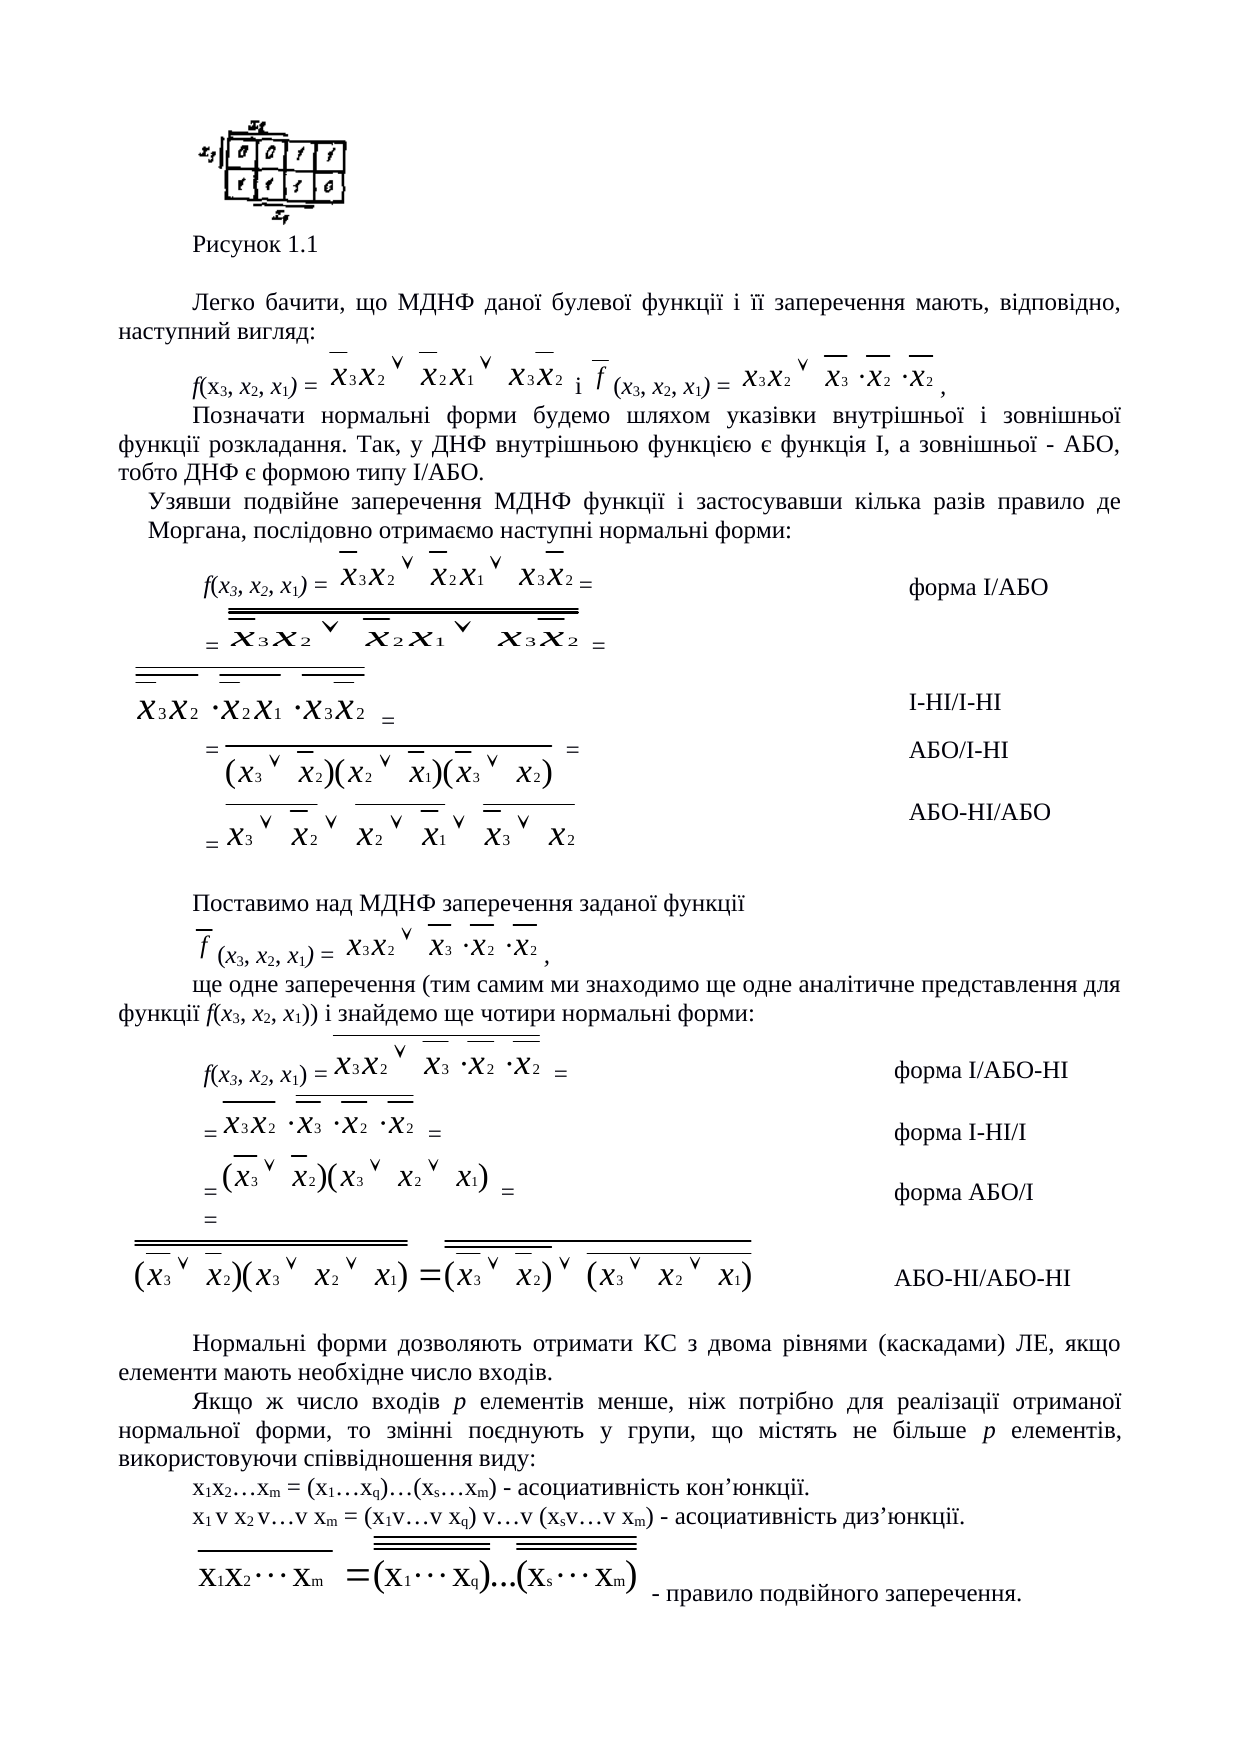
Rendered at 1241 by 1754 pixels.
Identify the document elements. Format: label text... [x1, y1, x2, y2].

text Позначати нормальні форми будемо шляхом указівки внутрішньої і зовнішньої функції розкладання. Так, у ДНФ внутрішньою функцією є функція І, а зовнішньої - АБО, тобто ДНФ є формою типу І/АБО. [118, 400, 1122, 486]
table_cell = [118, 797, 823, 859]
text x1x2…xm = (x1…xq)…(xs…xm) - асоциативність кон’юнкції. [118, 1472, 1122, 1501]
text Якщо ж число входів р елементів менше, ніж потрібно для реалізації отриманої нормальної форми, то змінні поєднують у групи, що містять не більше р елементів, використовуючи співвідношення виду: [118, 1386, 1122, 1472]
table_header f(x3, x2, x1) = = [118, 544, 823, 601]
text Рисунок 1.1 [118, 229, 1122, 258]
table_cell АБО/І-НІ [824, 735, 1112, 797]
text Нормальні форми дозволяють отримати КС з двома рівнями (каскадами) ЛЕ, якщо елементи мають необхідне число входів. [118, 1328, 1122, 1386]
text f(x3, x2, x1) = і (x3, x2, x1) = , [118, 344, 1122, 400]
text x1 v x2 v…v xm = (x1v…v xq) v…v (xsv…v xm) - асоциативність диз’юнкції. [118, 1501, 1122, 1530]
table_cell = = [118, 1148, 809, 1205]
text Поставимо над МДНФ заперечення заданої функції [118, 888, 1122, 917]
table_cell == = [118, 601, 823, 735]
text - правило подвійного заперечення. [118, 1530, 1122, 1607]
table_header форма І/АБО-НІ [809, 1027, 1119, 1088]
text ще одне заперечення (тим самим ми знаходимо ще одне аналітичне представлення для функції f(x3, x2, x1)) і знайдемо ще чотири нормальні форми: [118, 969, 1122, 1027]
table_header форма І/АБО [824, 544, 1112, 601]
table_cell АБО-НІ/АБО-НІ [809, 1205, 1119, 1300]
table_cell = = [118, 1088, 809, 1148]
table_cell І-НІ/І-НІ [824, 601, 1112, 735]
text Узявши подвійне заперечення МДНФ функції і застосувавши кілька разів правило де Моргана, послідовно отримаємо наступні нормальні форми: [148, 486, 1122, 544]
table_cell форма АБО/І [809, 1148, 1119, 1205]
table_header f(x3, x2, x1) = = [118, 1027, 809, 1088]
text Легко бачити, що МДНФ даної булевої функції і її заперечення мають, відповідно, наступний вигляд: [118, 287, 1122, 344]
table_cell АБО-НІ/АБО [824, 797, 1112, 859]
text (x3, x2, x1) = , [118, 917, 1122, 969]
table_cell = = [118, 735, 823, 797]
table_cell = [118, 1205, 809, 1300]
table_cell форма І-НІ/І [809, 1088, 1119, 1148]
